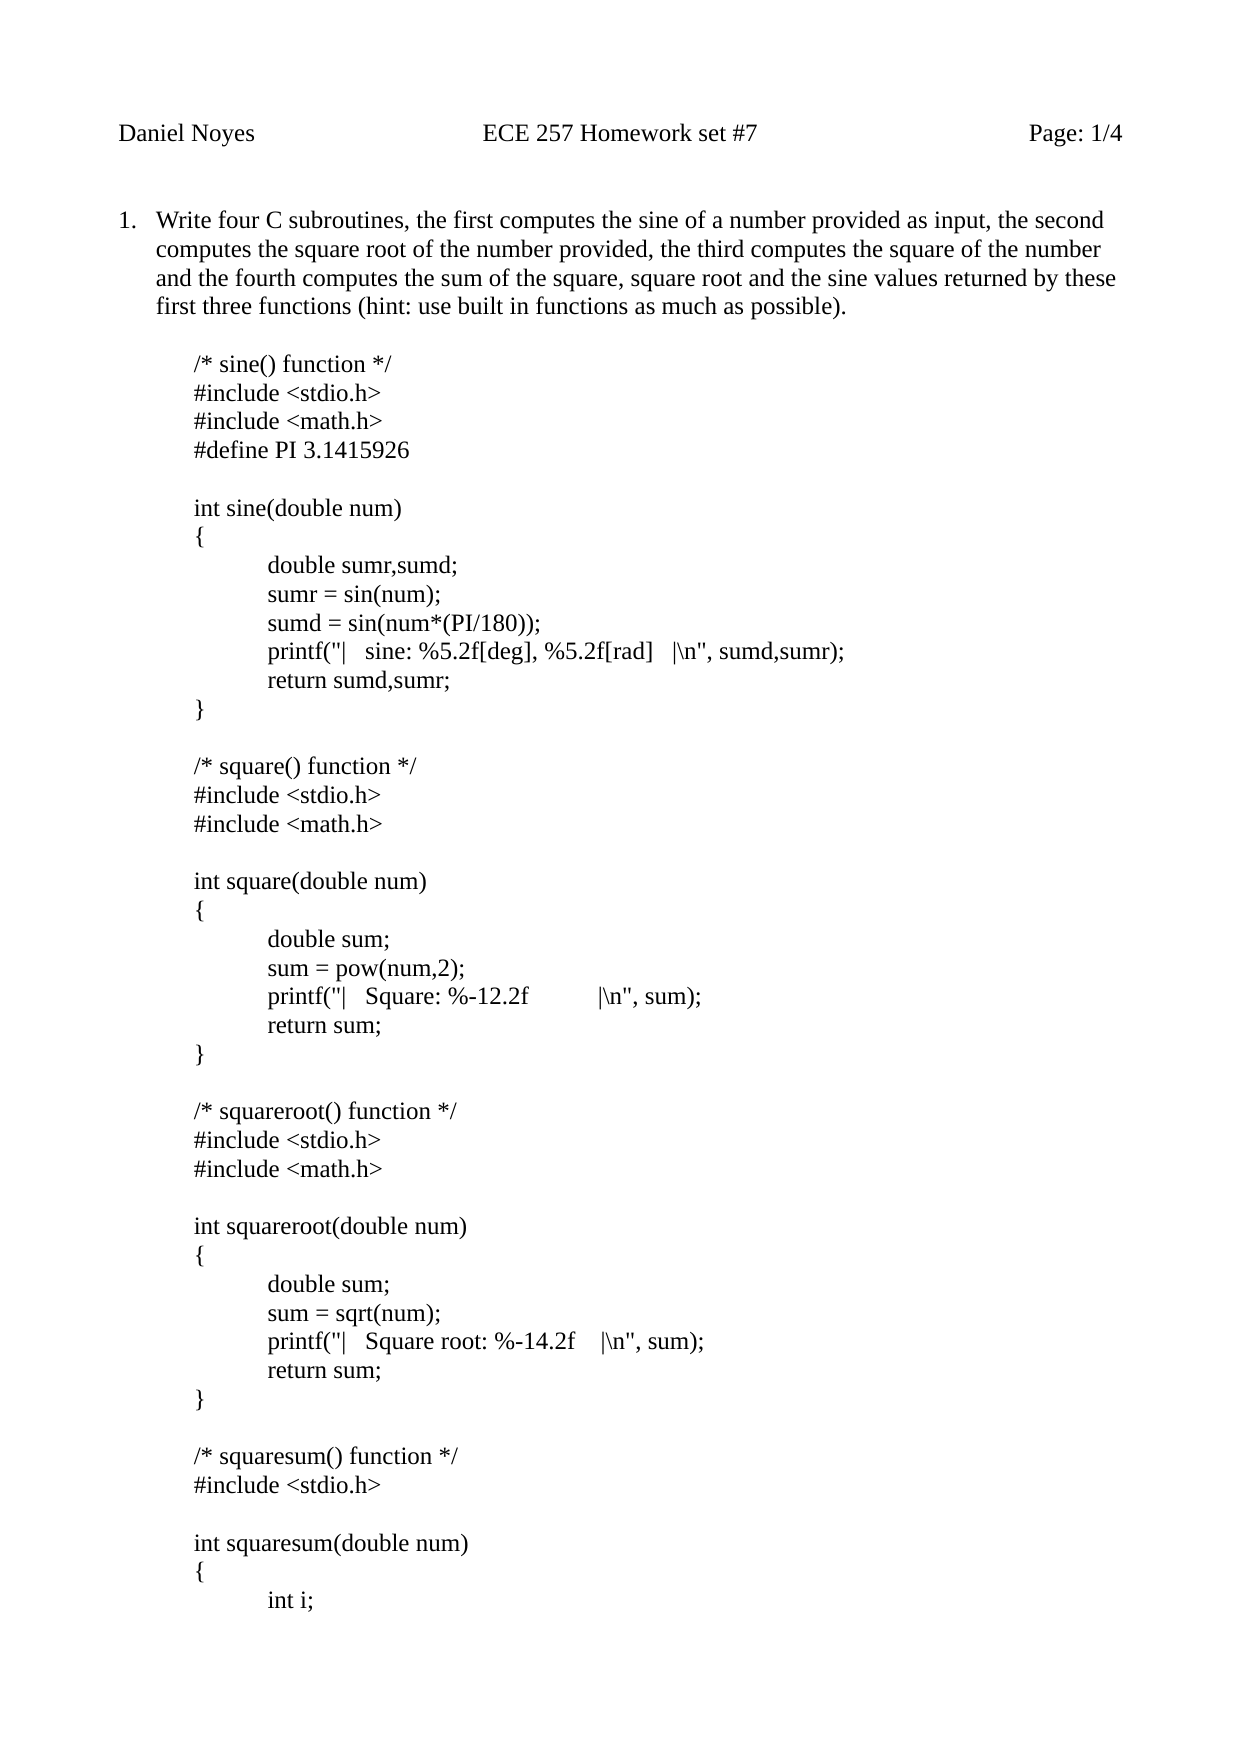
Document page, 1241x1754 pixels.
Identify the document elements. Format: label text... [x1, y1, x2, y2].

text /* squareroot() function */ [193, 1096, 1065, 1125]
text return sum; [193, 1355, 1065, 1384]
text double sum; [193, 1269, 1065, 1298]
text return sumd,sumr; [193, 665, 1065, 694]
text sumd = sin(num*(PI/180)); [193, 608, 1065, 636]
text sum = sqrt(num); [193, 1298, 1065, 1326]
text printf("| sine: %5.2f[deg], %5.2f[rad] |\n", sumd,sumr); [193, 636, 1065, 665]
text #include <stdio.h> [193, 780, 1065, 809]
text { [193, 521, 1065, 550]
text int square(double num) [193, 866, 1065, 895]
text sumr = sin(num); [193, 579, 1065, 608]
text #include <math.h> [193, 1154, 1065, 1183]
text #include <stdio.h> [193, 1470, 1065, 1499]
text { [193, 895, 1065, 924]
text double sumr,sumd; [193, 550, 1065, 579]
text } [193, 694, 1065, 723]
text int i; [193, 1585, 1065, 1614]
text { [193, 1556, 1065, 1585]
text /* squaresum() function */ [193, 1441, 1065, 1470]
text #define PI 3.1415926 [193, 435, 1065, 464]
text sum = pow(num,2); [193, 953, 1065, 981]
list Write four C subroutines, the first computes the sine of a number provided as input, the second computes the square root of the number provided, the third computes the square of the number and the fourth computes the sum of the square, square root and the sine values returned by these first three functions (hint: use built in functions as much as possible). [118, 205, 1122, 320]
text printf("| Square: %-12.2f |\n", sum); [193, 981, 1065, 1010]
text #include <stdio.h> [193, 1125, 1065, 1154]
text int squaresum(double num) [193, 1528, 1065, 1556]
text } [193, 1384, 1065, 1413]
text } [193, 1039, 1065, 1068]
text /* square() function */ [193, 751, 1065, 780]
text /* sine() function */ [193, 349, 1065, 378]
text { [193, 1240, 1065, 1269]
text int squareroot(double num) [193, 1211, 1065, 1240]
text double sum; [193, 924, 1065, 953]
text printf("| Square root: %-14.2f |\n", sum); [193, 1326, 1065, 1355]
text int sine(double num) [193, 493, 1065, 521]
text return sum; [193, 1010, 1065, 1039]
text #include <stdio.h> [193, 378, 1065, 406]
text #include <math.h> [193, 406, 1065, 435]
text #include <math.h> [193, 809, 1065, 838]
